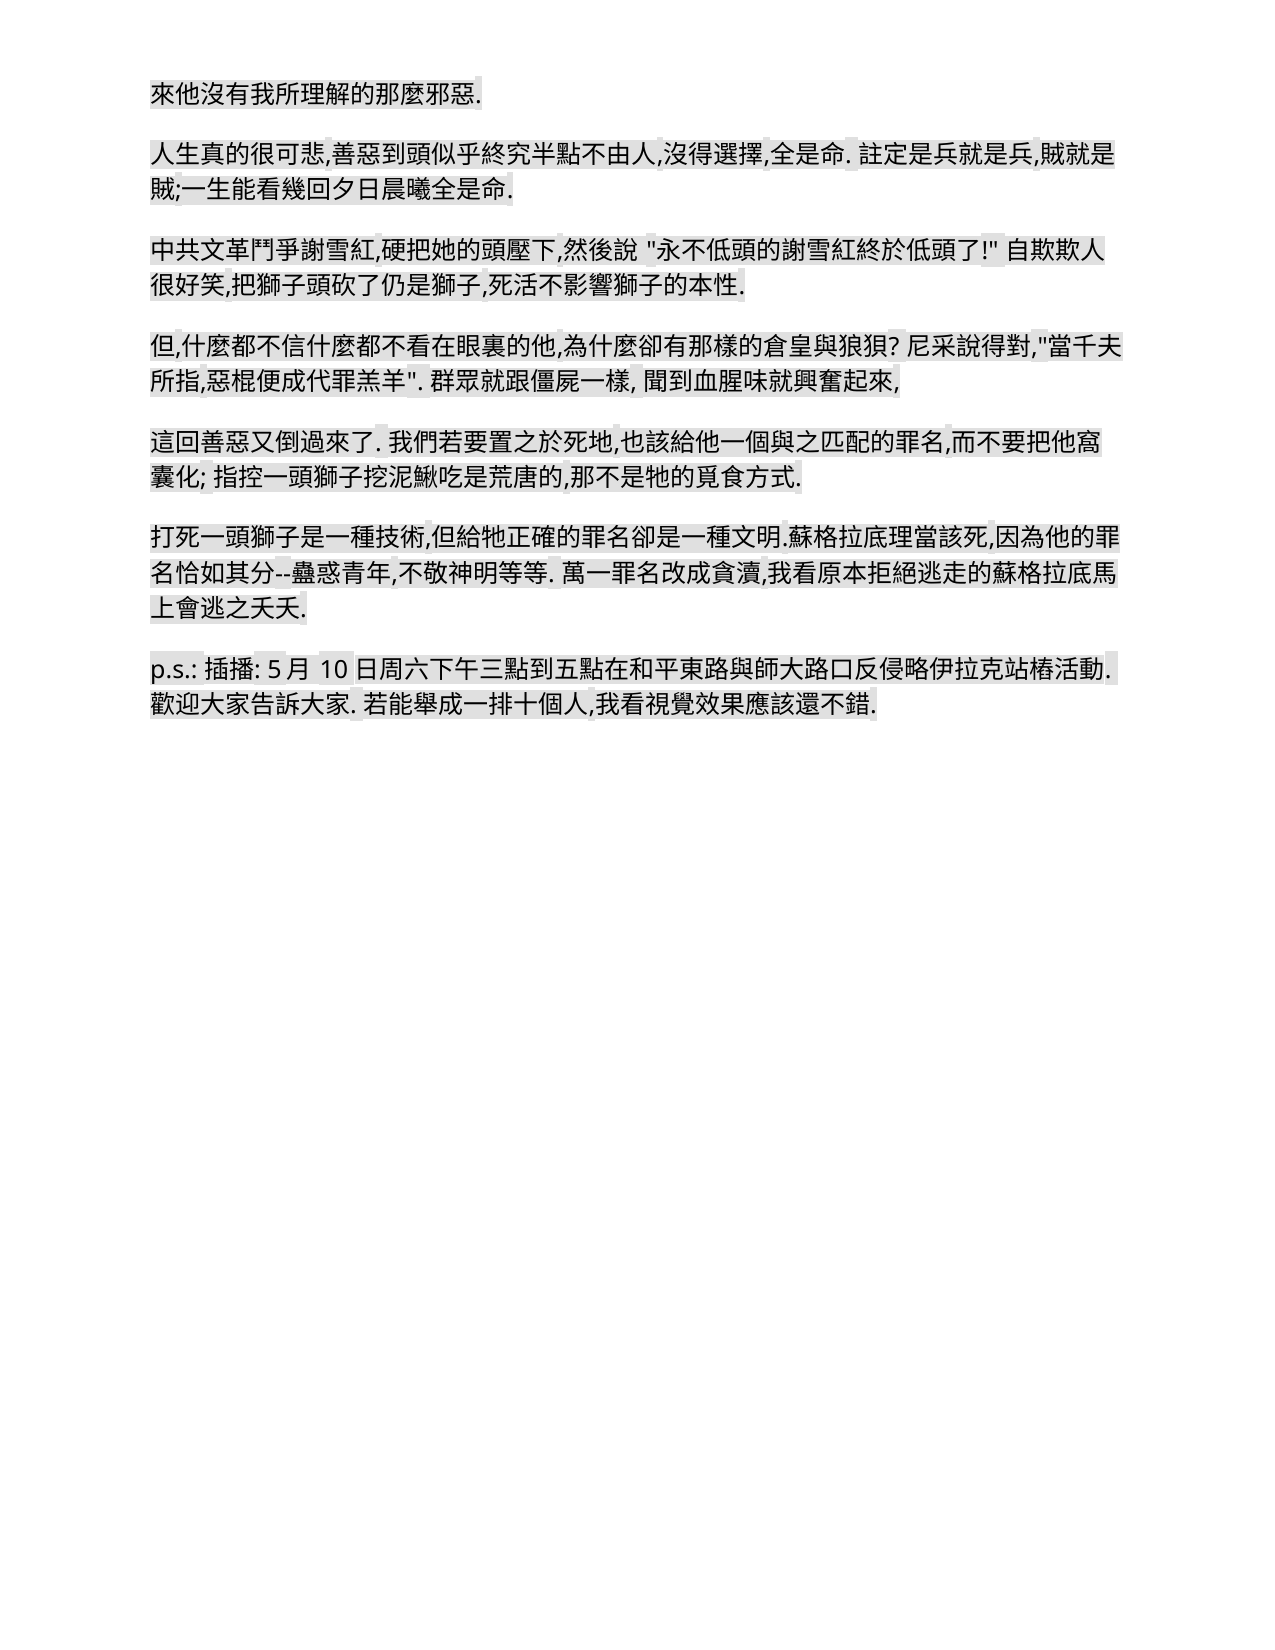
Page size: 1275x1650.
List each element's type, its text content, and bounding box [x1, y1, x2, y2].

text 但,什麼都不信什麼都不看在眼裏的他,為什麼卻有那樣的倉皇與狼狽? 尼采說得對,"當千夫所指,惡棍便成代罪羔羊". 群眾就跟僵屍一樣, 聞到血腥味就興奮起來, [150, 327, 1125, 398]
text 中共文革鬥爭謝雪紅,硬把她的頭壓下,然後說 "永不低頭的謝雪紅終於低頭了!" 自欺欺人很好笑,把獅子頭砍了仍是獅子,死活不影響獅子的本性. [150, 231, 1125, 302]
text 打死一頭獅子是一種技術,但給牠正確的罪名卻是一種文明.蘇格拉底理當該死,因為他的罪名恰如其分--蠱惑青年,不敬神明等等. 萬一罪名改成貪瀆,我看原本拒絕逃走的蘇格拉底馬上會逃之夭夭. [150, 519, 1125, 625]
text 人生真的很可悲,善惡到頭似乎終究半點不由人,沒得選擇,全是命. 註定是兵就是兵,賊就是賊;一生能看幾回夕日晨曦全是命. [150, 135, 1125, 206]
text p.s.: 插播: 5月 10 日周六下午三點到五點在和平東路與師大路口反侵略伊拉克站樁活動. 歡迎大家告訴大家. 若能舉成一排十個人,我看視覺效果應該還不錯. [150, 650, 1125, 721]
text 這回善惡又倒過來了. 我們若要置之於死地,也該給他一個與之匹配的罪名,而不要把他窩囊化; 指控一頭獅子挖泥鰍吃是荒唐的,那不是牠的覓食方式. [150, 423, 1125, 494]
text 來他沒有我所理解的那麼邪惡. [150, 75, 1125, 110]
